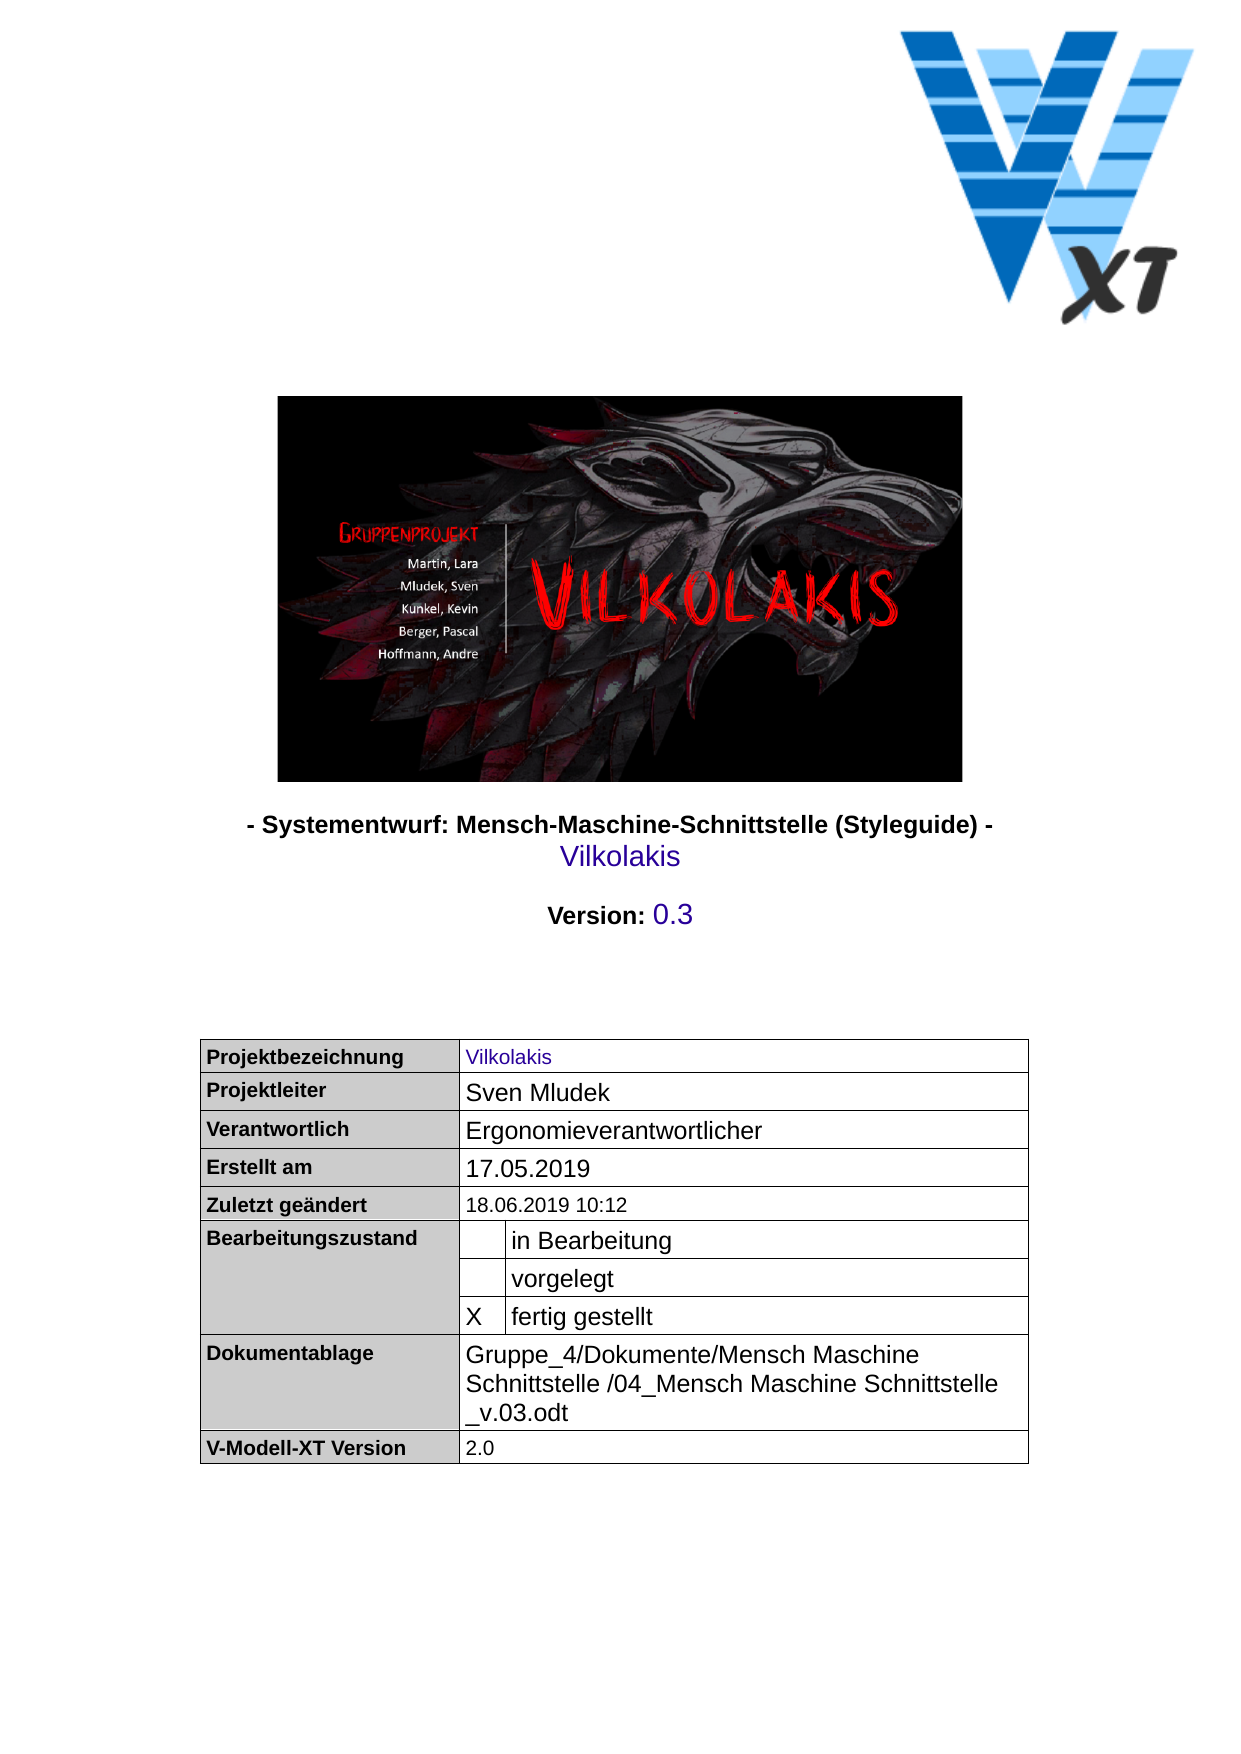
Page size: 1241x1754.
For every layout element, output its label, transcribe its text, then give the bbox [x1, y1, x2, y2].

table_cell vorgelegt [506, 1259, 1028, 1296]
table_cell Erstellt am [201, 1149, 459, 1186]
table_cell 2.0 [460, 1431, 1028, 1463]
table_cell Verantwortlich [201, 1111, 459, 1148]
table_cell 18.06.2019 11:04 [460, 1187, 1028, 1219]
text Version: 0.3 [118, 897, 1122, 931]
table_cell in Bearbeitung [506, 1221, 1028, 1258]
table_cell Ergonomieverantwortlicher [460, 1111, 1028, 1148]
table_cell Bearbeitungszustand [201, 1221, 459, 1258]
text - Systementwurf: Mensch-Maschine-Schnittstelle (Styleguide) - [118, 810, 1122, 839]
table_cell fertig gestellt [506, 1297, 1028, 1334]
table_cell Sven Mludek [460, 1073, 1028, 1110]
table_header Projektbezeichnung [201, 1040, 459, 1072]
table_header Vilkolakis [460, 1040, 1028, 1072]
table_cell Projektleiter [201, 1073, 459, 1110]
table_cell Zuletzt geändert [201, 1187, 459, 1219]
table_cell X [460, 1297, 505, 1334]
table_cell Gruppe_4/Dokumente/Mensch Maschine Schnittstelle /04_Mensch Maschine Schnittstelle _v.03.odt [460, 1335, 1028, 1429]
table_cell [201, 1296, 459, 1334]
table_cell [460, 1259, 505, 1296]
table_cell Dokumentablage [201, 1335, 459, 1429]
table_cell [201, 1258, 459, 1296]
text Vilkolakis [118, 839, 1122, 872]
table_cell [460, 1221, 505, 1258]
table_cell 17.05.2019 [460, 1149, 1028, 1186]
table_cell V-Modell-XT Version [201, 1431, 459, 1463]
